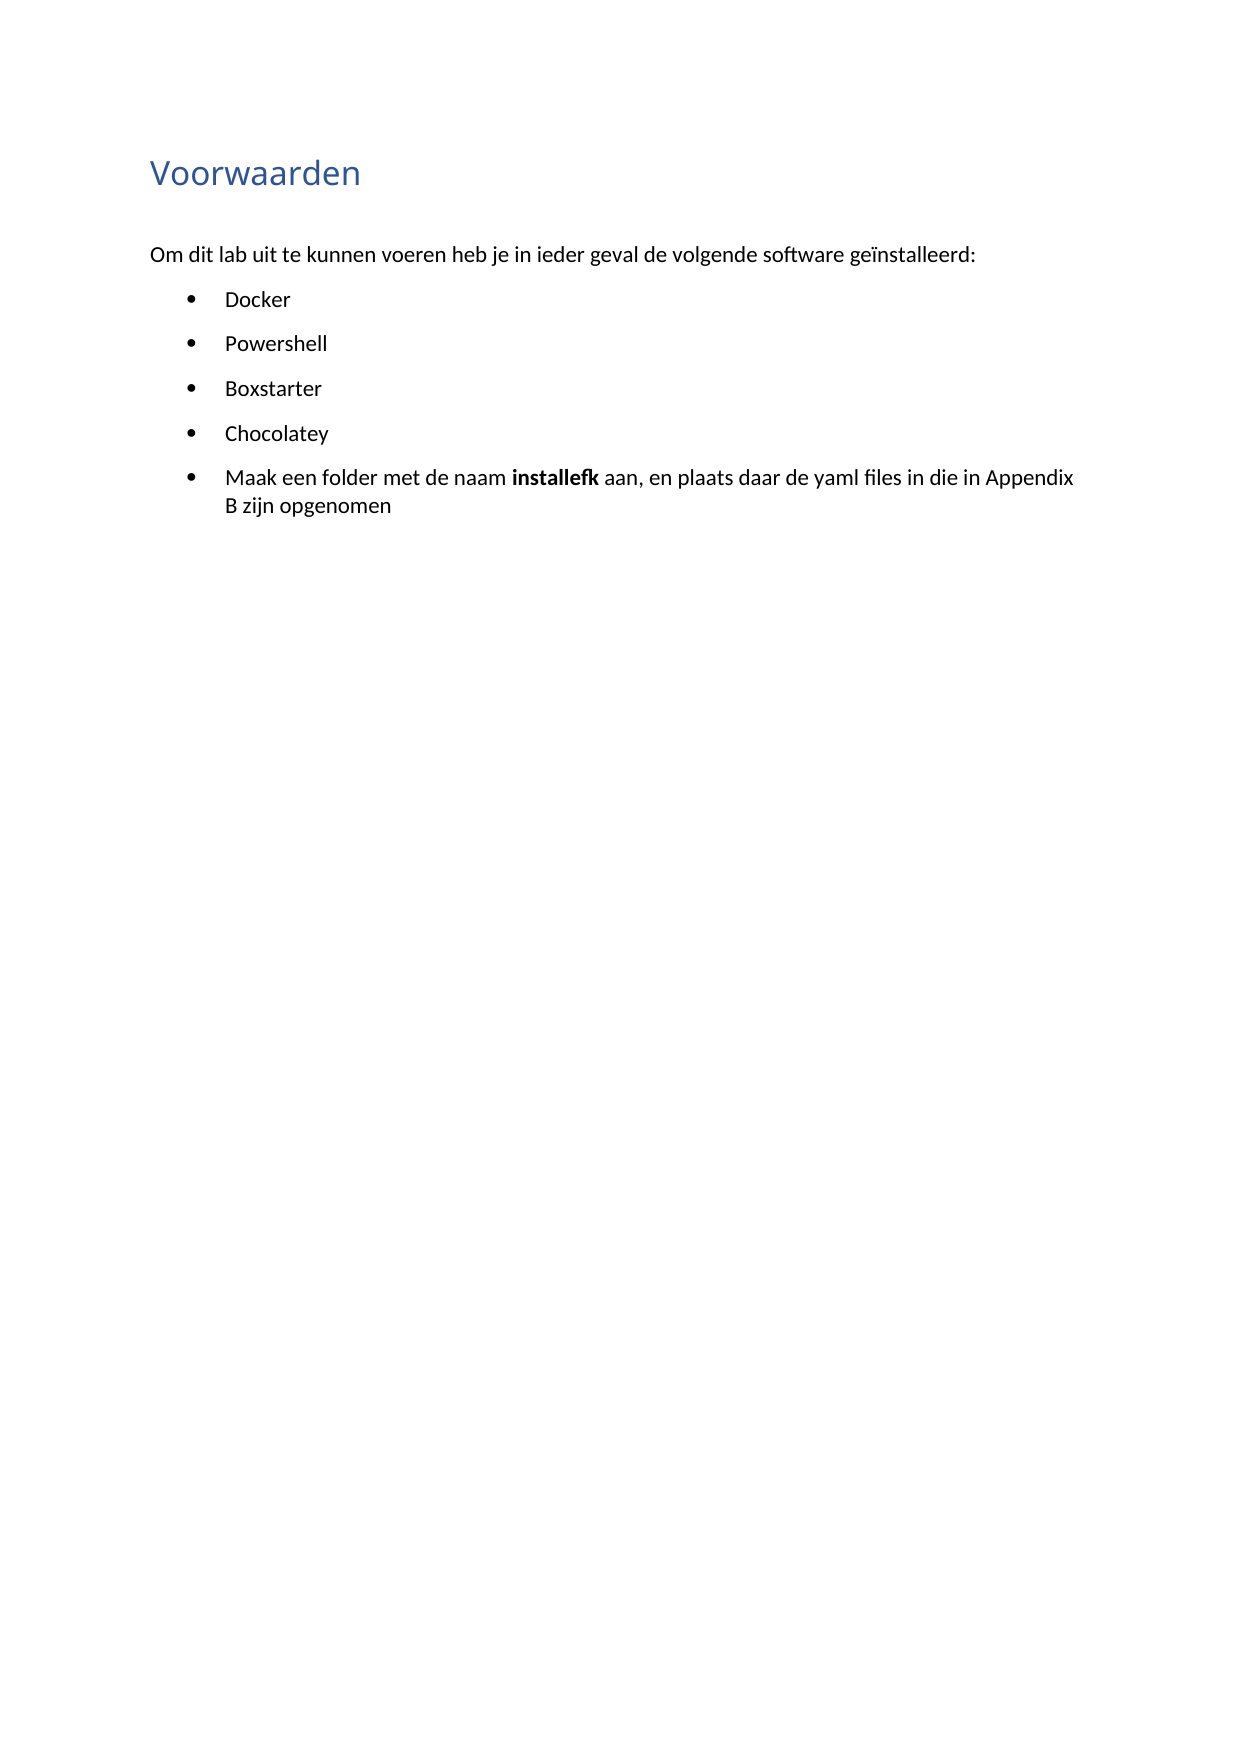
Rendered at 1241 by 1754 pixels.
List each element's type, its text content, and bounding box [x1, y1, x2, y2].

subtitle Voorwaarden [150, 150, 1090, 195]
list Boxstarter [187, 374, 1090, 402]
list Powershell [187, 329, 1090, 357]
list Docker [187, 285, 1090, 313]
list Chocolatey [187, 419, 1090, 447]
list Maak een folder met de naam installefk aan, en plaats daar de yaml files in die in Appendix B zijn opgenomen [187, 463, 1090, 519]
text Om dit lab uit te kunnen voeren heb je in ieder geval de volgende software geïnstalleerd: [150, 240, 1090, 268]
